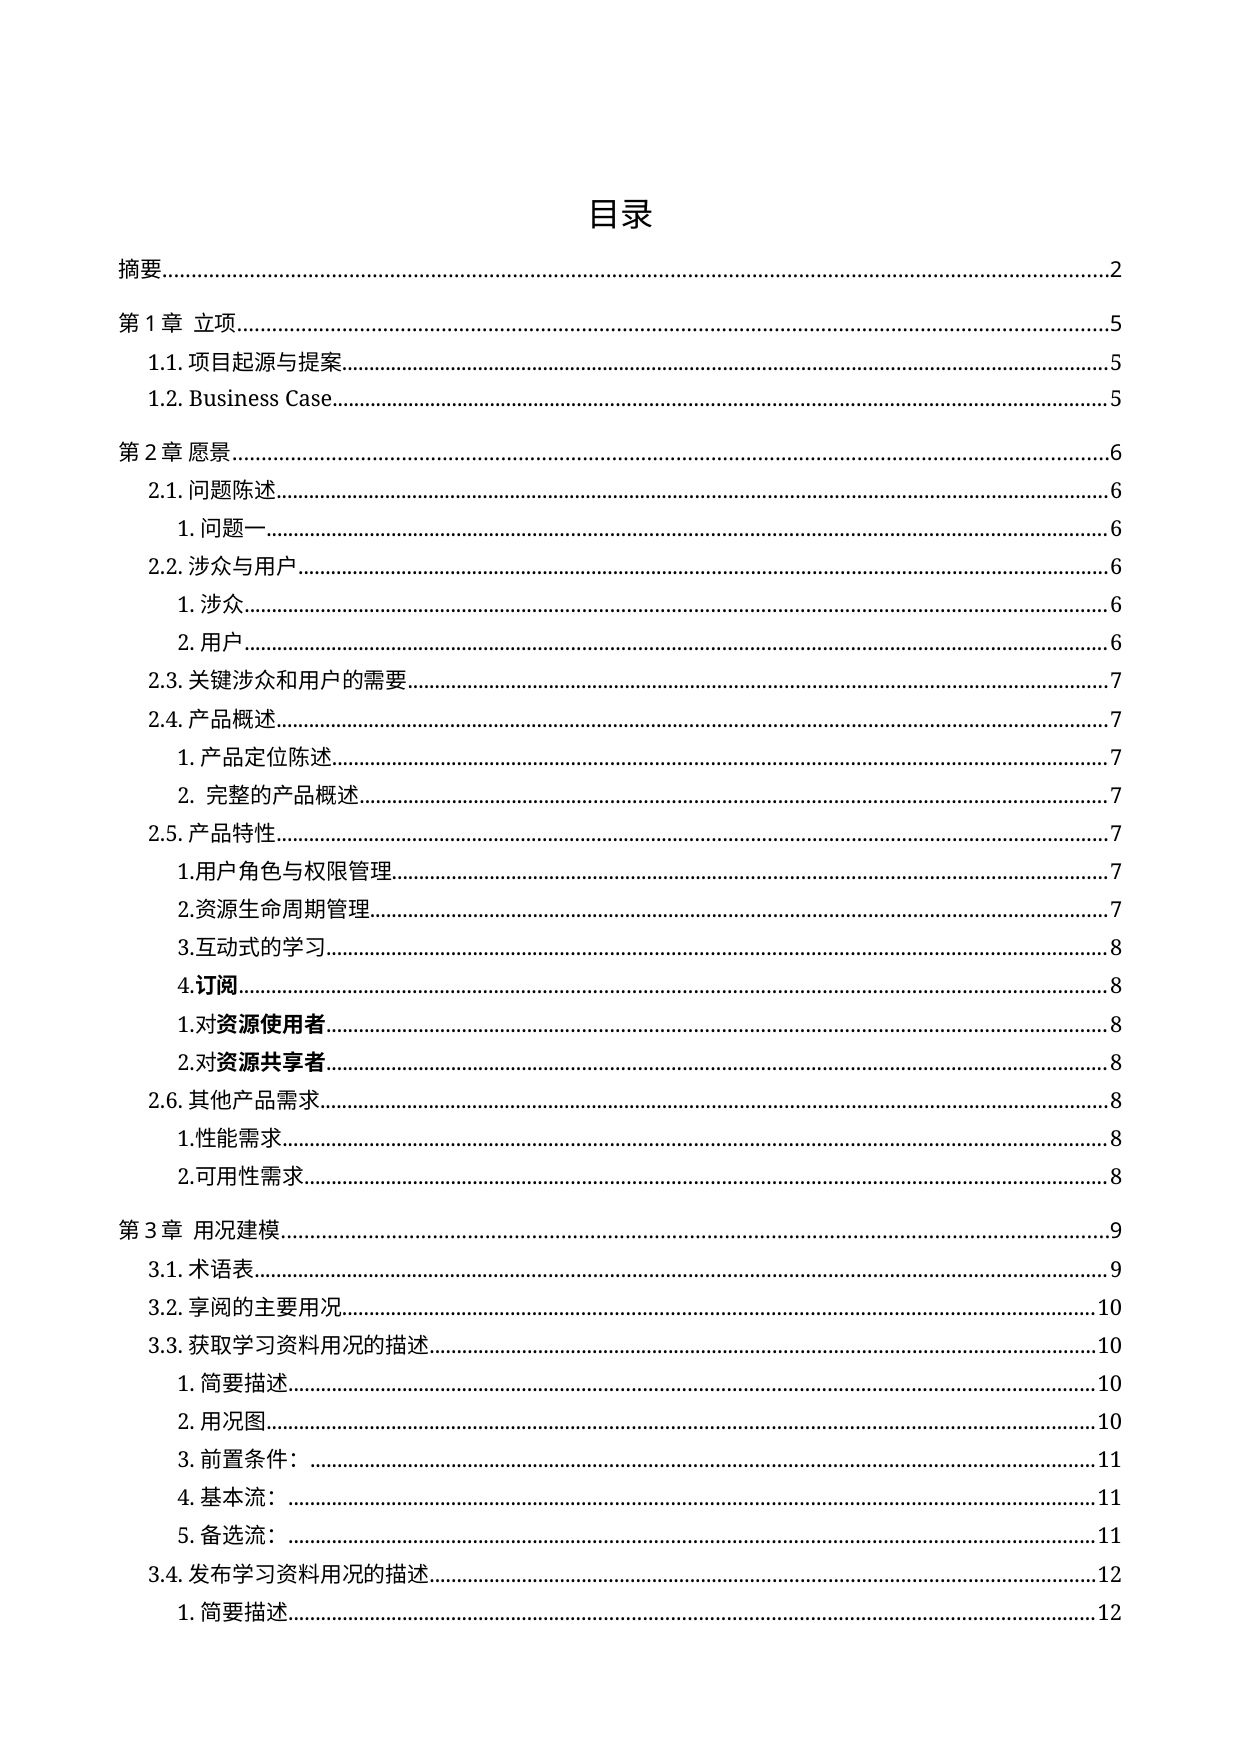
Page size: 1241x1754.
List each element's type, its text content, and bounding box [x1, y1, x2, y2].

text 2.6. 其他产品需求 8 [148, 1083, 1122, 1114]
text 摘要 2 [118, 252, 1122, 284]
text 第3章 用况建模 9 [118, 1213, 1122, 1245]
text 2.4. 产品概述 7 [148, 702, 1122, 733]
text 4.订阅 8 [177, 968, 1122, 1000]
subtitle 目录 [118, 188, 1122, 236]
text 2.2. 涉众与用户 6 [148, 549, 1122, 581]
text 2.3. 关键涉众和用户的需要 7 [148, 663, 1122, 695]
text 2. 用况图 10 [177, 1404, 1122, 1436]
text 3.1. 术语表 9 [148, 1252, 1122, 1283]
text 2.可用性需求 8 [177, 1159, 1122, 1191]
text 2.资源生命周期管理 7 [177, 892, 1122, 924]
text 1.1. 项目起源与提案 5 [148, 344, 1122, 376]
text 2.5. 产品特性 7 [148, 816, 1122, 848]
text 1.性能需求 8 [177, 1121, 1122, 1153]
text 1.用户角色与权限管理 7 [177, 854, 1122, 886]
text 3. 前置条件： 11 [177, 1442, 1122, 1474]
text 2. 完整的产品概述 7 [177, 778, 1122, 809]
text 3.互动式的学习 8 [177, 930, 1122, 962]
text 3.4. 发布学习资料用况的描述 12 [148, 1557, 1122, 1588]
text 1.2. Business Case 5 [148, 383, 1122, 412]
text 4. 基本流： 11 [177, 1480, 1122, 1512]
text 3.2. 享阅的主要用况 10 [148, 1290, 1122, 1321]
text 第1章 立项 5 [118, 306, 1122, 338]
text 第2章 愿景 6 [118, 435, 1122, 466]
text 1. 问题一 6 [177, 511, 1122, 543]
text 2.1. 问题陈述 6 [148, 473, 1122, 504]
text 3.3. 获取学习资料用况的描述 10 [148, 1328, 1122, 1359]
text 1. 简要描述 10 [177, 1366, 1122, 1398]
text 5. 备选流： 11 [177, 1518, 1122, 1550]
text 2. 用户 6 [177, 625, 1122, 657]
text 1.对资源使用者 8 [177, 1007, 1122, 1038]
text 2.对资源共享者 8 [177, 1045, 1122, 1076]
text 1. 产品定位陈述 7 [177, 740, 1122, 771]
text 1. 涉众 6 [177, 587, 1122, 619]
text 1. 简要描述 12 [177, 1595, 1122, 1626]
